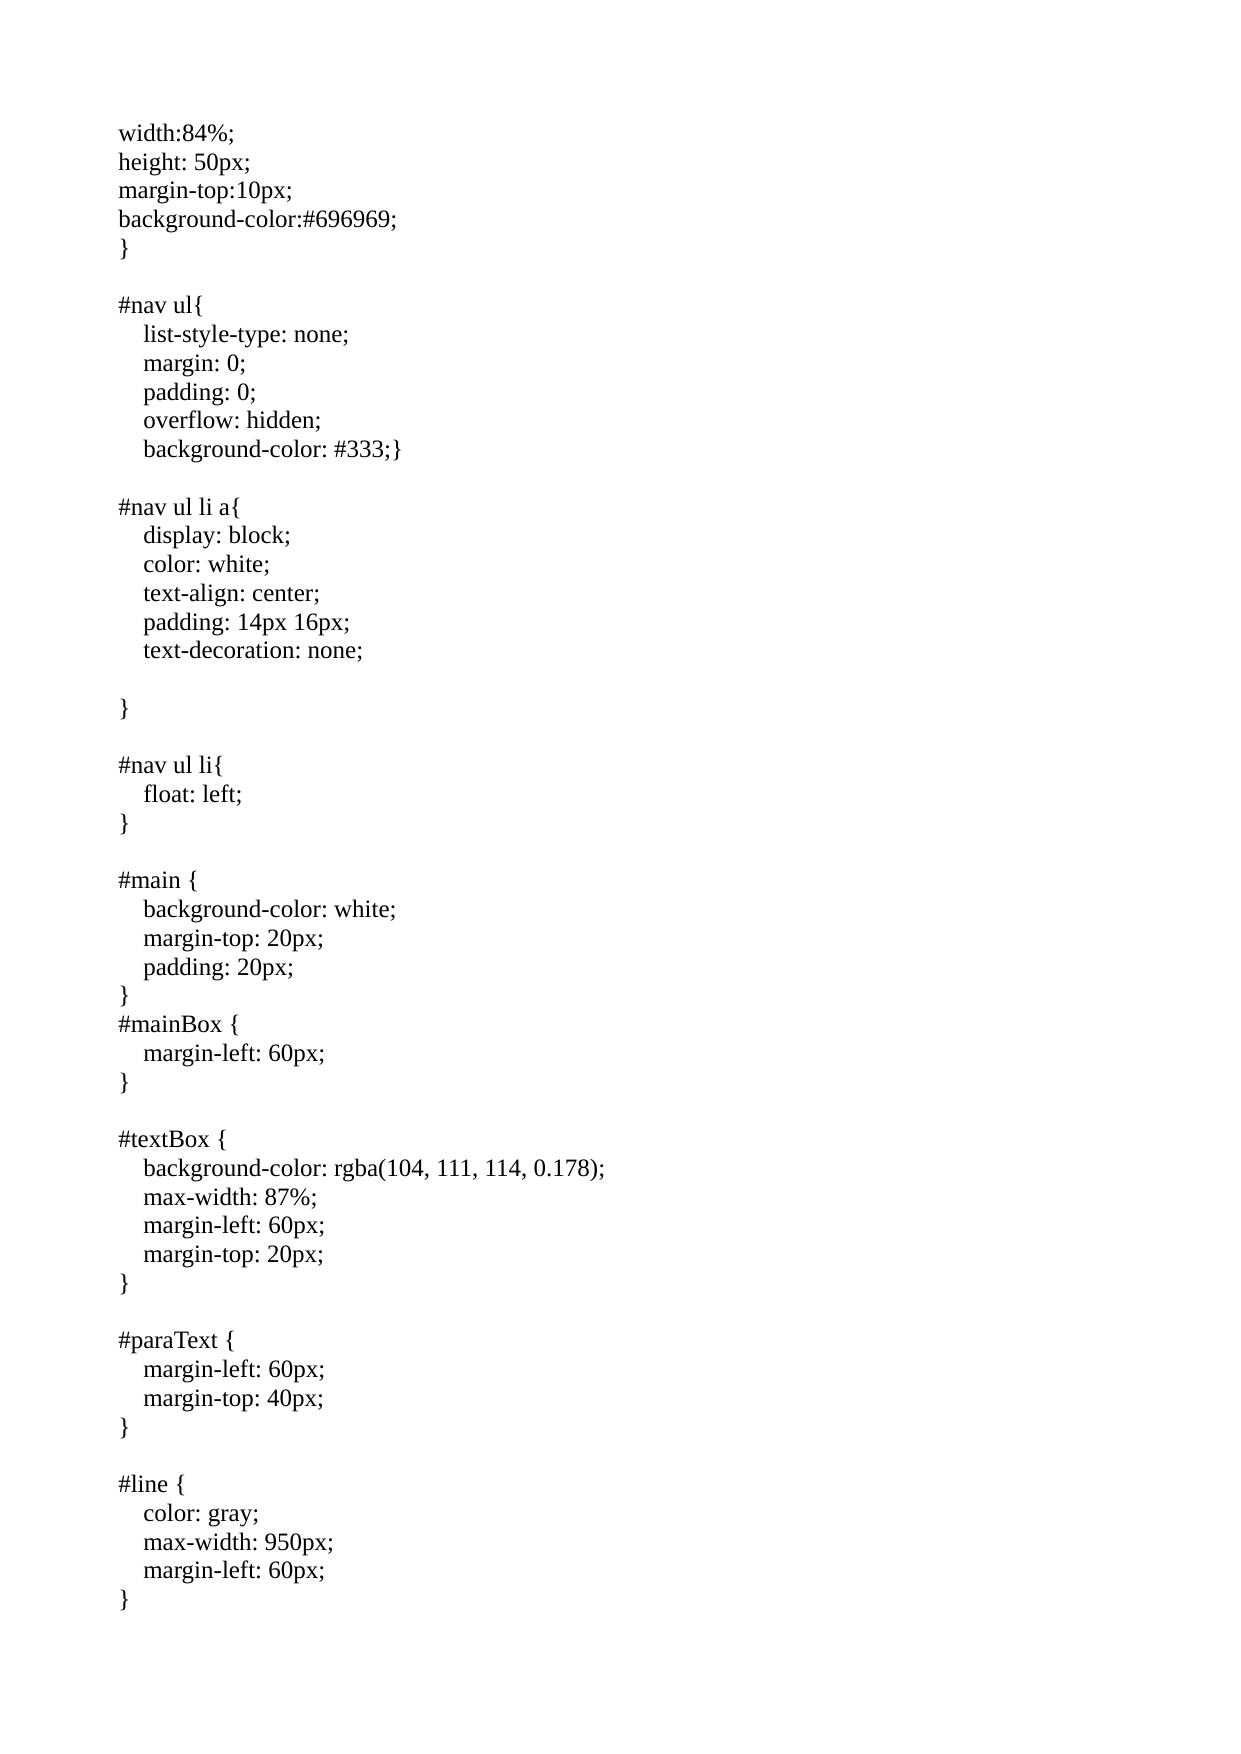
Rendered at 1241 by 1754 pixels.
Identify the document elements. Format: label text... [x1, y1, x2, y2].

text #line { [118, 1469, 1122, 1498]
text list-style-type: none; [118, 319, 1122, 348]
text text-decoration: none; [118, 636, 1122, 664]
text margin-top: 40px; [118, 1383, 1122, 1412]
text } [118, 1412, 1122, 1441]
text margin-left: 60px; [118, 1556, 1122, 1584]
text color: gray; [118, 1498, 1122, 1527]
text background-color:#696969; [118, 204, 1122, 233]
text height: 50px; [118, 147, 1122, 176]
text #mainBox { [118, 1009, 1122, 1038]
text #paraText { [118, 1326, 1122, 1354]
text #textBox { [118, 1124, 1122, 1153]
text overflow: hidden; [118, 406, 1122, 434]
text background-color: rgba(104, 111, 114, 0.178); [118, 1153, 1122, 1182]
text max-width: 87%; [118, 1182, 1122, 1211]
text } [118, 1268, 1122, 1297]
text padding: 14px 16px; [118, 607, 1122, 636]
text #main { [118, 866, 1122, 894]
text text-align: center; [118, 578, 1122, 607]
text margin-left: 60px; [118, 1038, 1122, 1067]
text width:84%; [118, 118, 1122, 147]
text } [118, 808, 1122, 837]
text margin-top:10px; [118, 176, 1122, 204]
text } [118, 693, 1122, 722]
text #nav ul{ [118, 291, 1122, 319]
text float: left; [118, 779, 1122, 808]
text } [118, 1067, 1122, 1096]
text display: block; [118, 521, 1122, 549]
text margin-top: 20px; [118, 923, 1122, 952]
text #nav ul li{ [118, 751, 1122, 779]
text } [118, 233, 1122, 262]
text background-color: #333;} [118, 434, 1122, 463]
text } [118, 1584, 1122, 1613]
text padding: 20px; [118, 952, 1122, 981]
text margin-left: 60px; [118, 1354, 1122, 1383]
text max-width: 950px; [118, 1527, 1122, 1556]
text margin-left: 60px; [118, 1211, 1122, 1239]
text margin-top: 20px; [118, 1239, 1122, 1268]
text color: white; [118, 549, 1122, 578]
text #nav ul li a{ [118, 492, 1122, 521]
text background-color: white; [118, 894, 1122, 923]
text } [118, 981, 1122, 1009]
text padding: 0; [118, 377, 1122, 406]
text margin: 0; [118, 348, 1122, 377]
